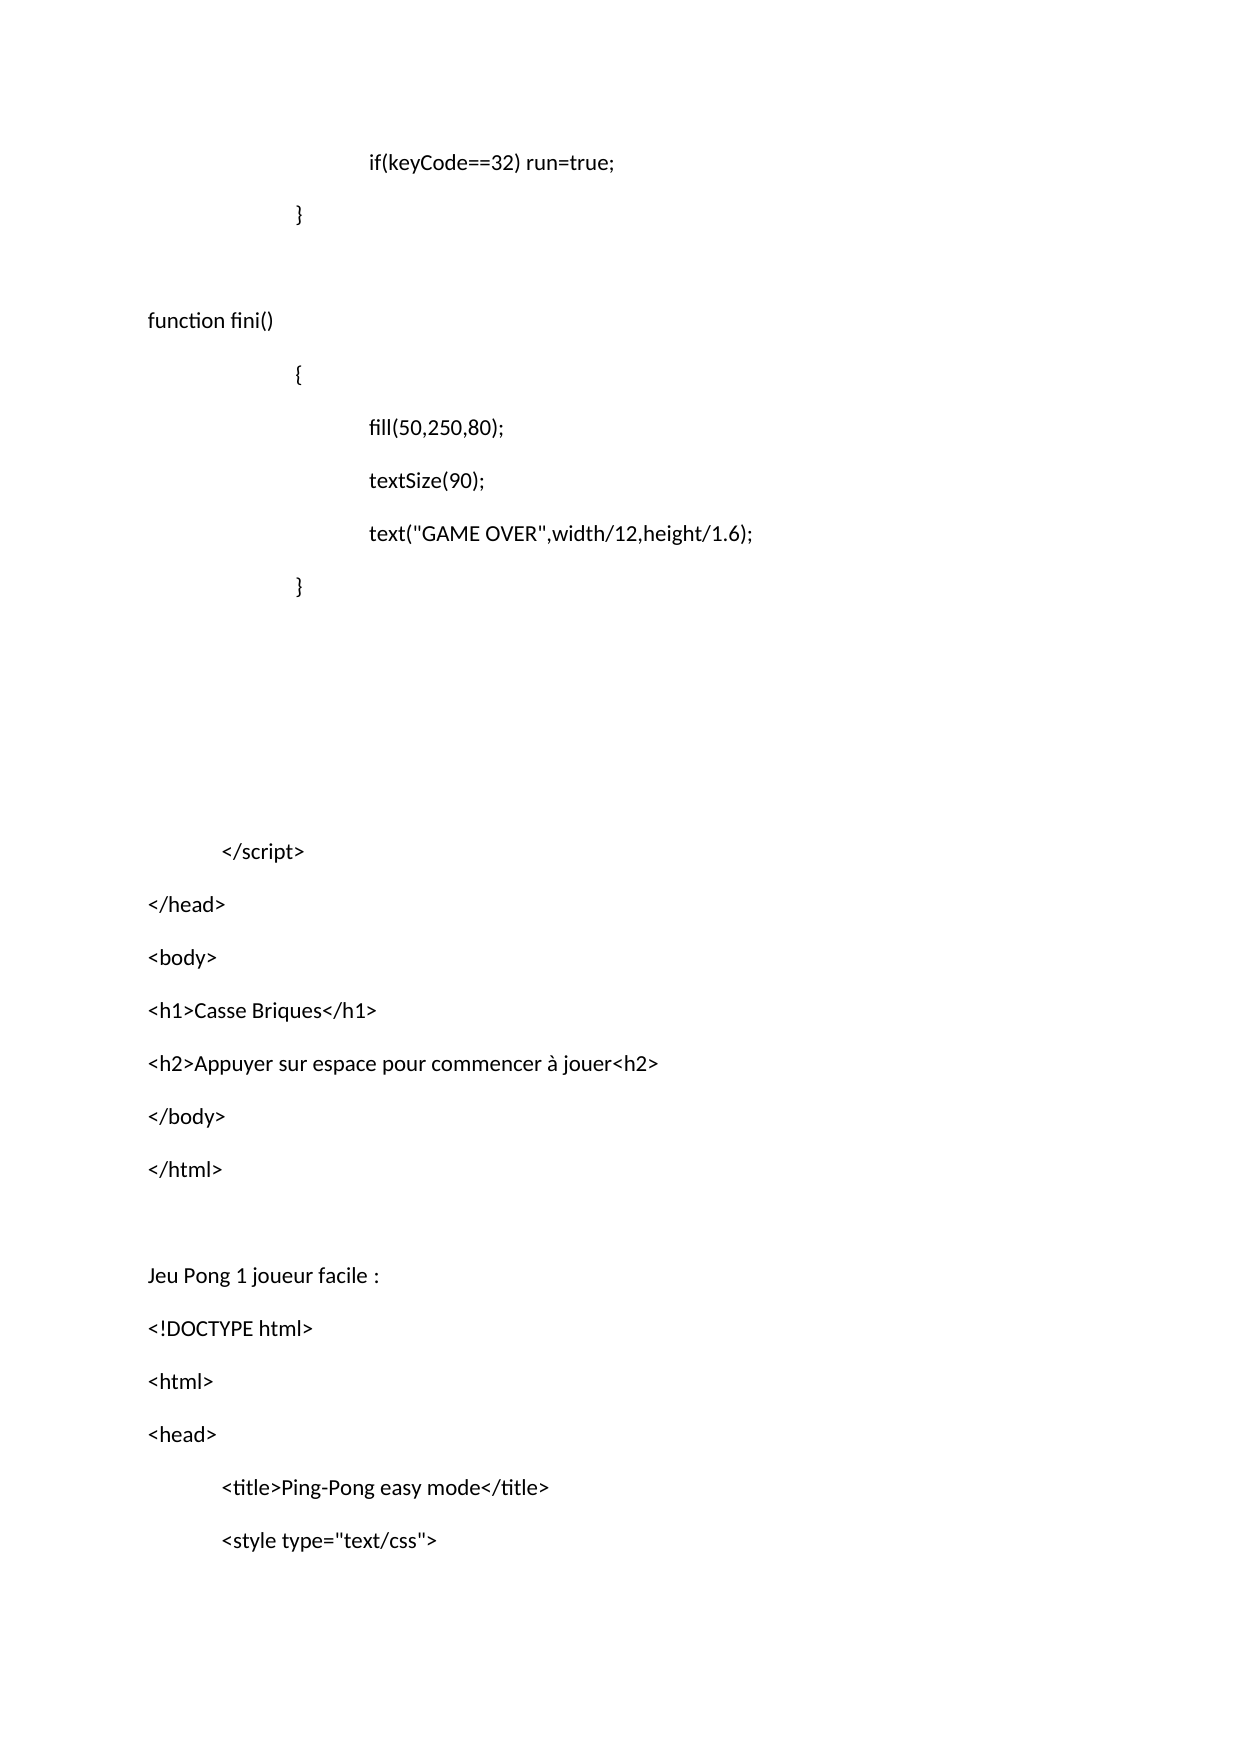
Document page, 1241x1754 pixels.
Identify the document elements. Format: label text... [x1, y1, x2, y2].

text <html> [148, 1367, 1093, 1395]
text </html> [148, 1155, 1093, 1183]
text </script> [148, 837, 1093, 865]
text Jeu Pong 1 joueur facile : [148, 1261, 1093, 1289]
text <h1>Casse Briques</h1> [148, 996, 1093, 1024]
text <body> [148, 943, 1093, 971]
text if(keyCode==32) run=true; [148, 148, 1093, 176]
text </head> [148, 890, 1093, 918]
text </body> [148, 1102, 1093, 1130]
text function fini() [148, 307, 1093, 335]
text <style type="text/css"> [148, 1526, 1093, 1554]
text } [148, 201, 1093, 229]
text } [148, 572, 1093, 600]
text { [148, 360, 1093, 388]
text <h2>Appuyer sur espace pour commencer à jouer<h2> [148, 1049, 1093, 1077]
text text("GAME OVER",width/12,height/1.6); [148, 519, 1093, 547]
text fill(50,250,80); [148, 413, 1093, 441]
text <!DOCTYPE html> [148, 1314, 1093, 1342]
text textSize(90); [148, 466, 1093, 494]
text <title>Ping-Pong easy mode</title> [148, 1473, 1093, 1501]
text <head> [148, 1420, 1093, 1448]
